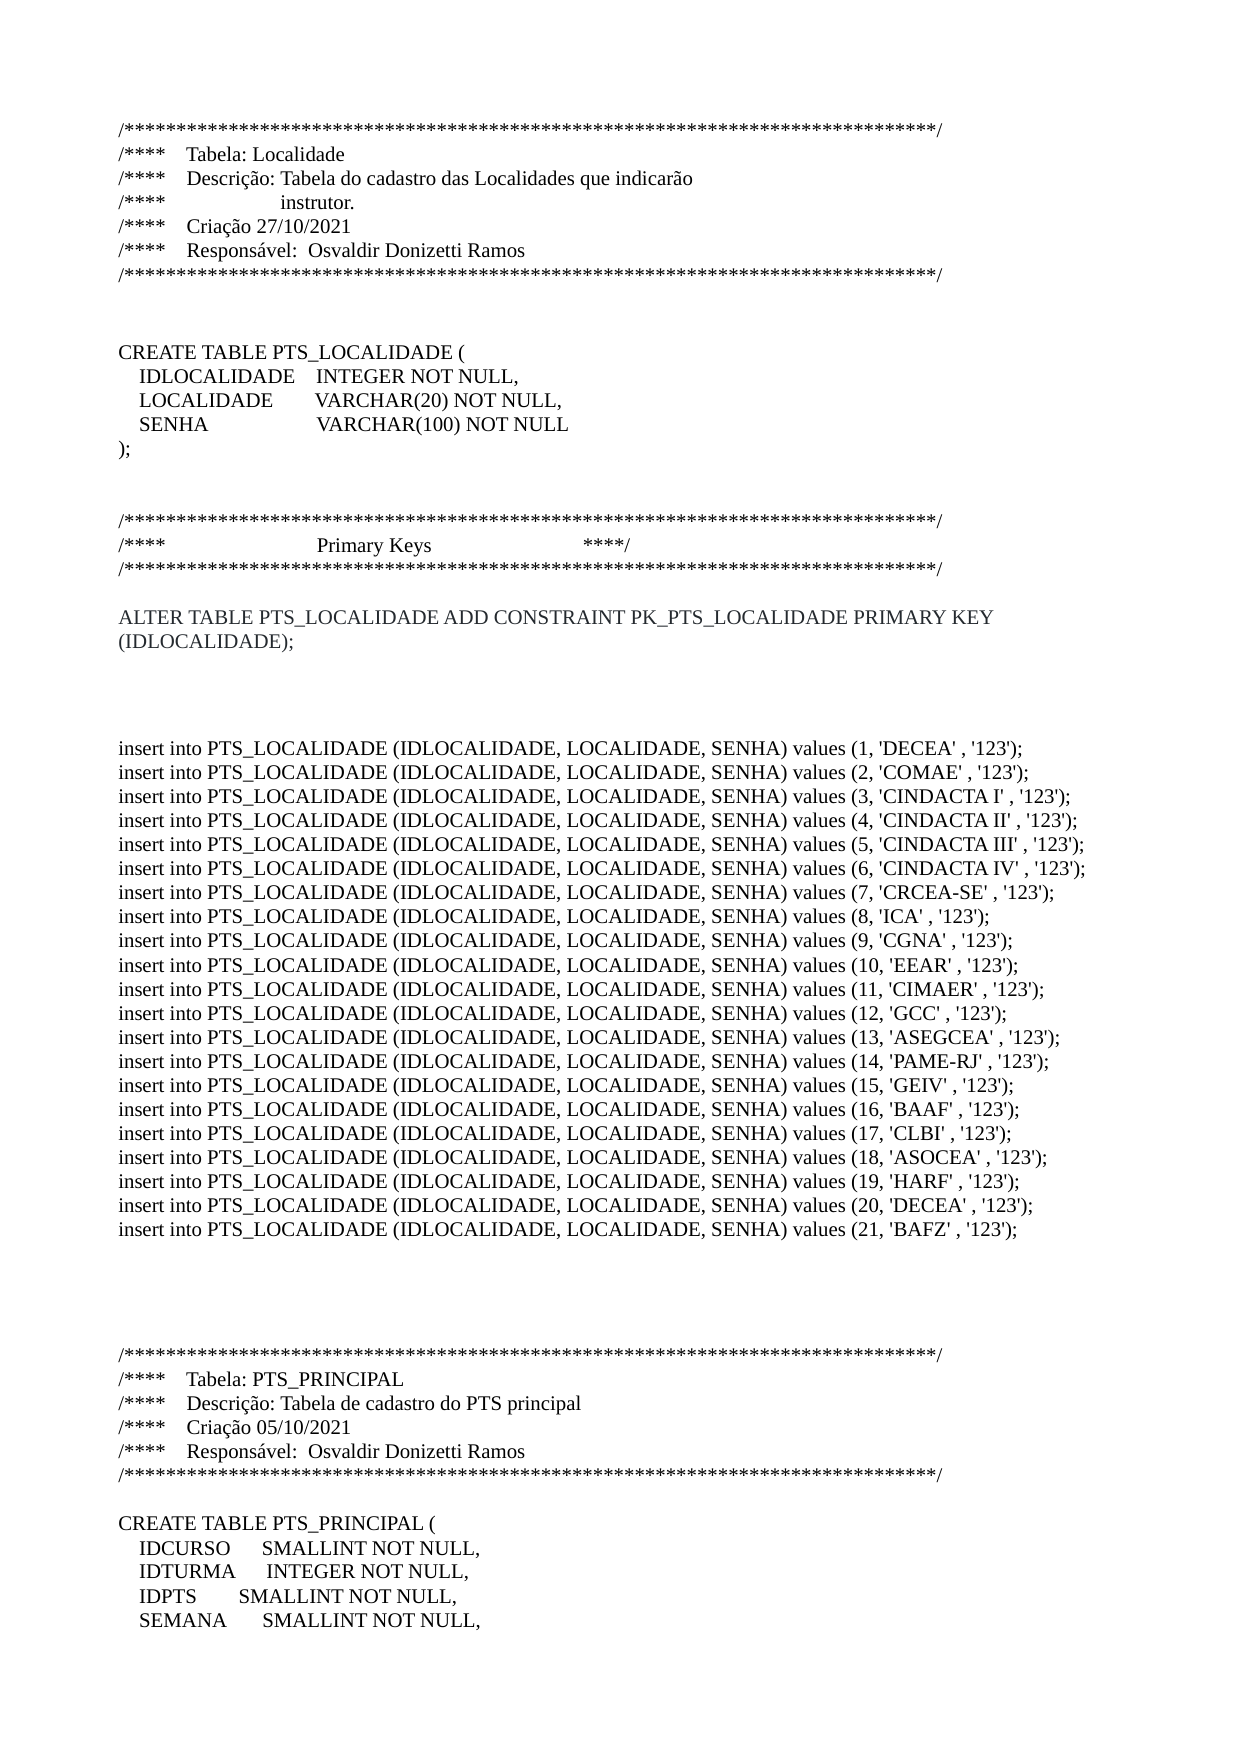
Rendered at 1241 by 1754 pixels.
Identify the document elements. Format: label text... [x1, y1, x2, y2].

text insert into PTS_LOCALIDADE (IDLOCALIDADE, LOCALIDADE, SENHA) values (17, 'CLBI' , '123'); [118, 1121, 1122, 1145]
text /******************************************************************************/ [118, 1343, 1122, 1367]
text insert into PTS_LOCALIDADE (IDLOCALIDADE, LOCALIDADE, SENHA) values (11, 'CIMAER' , '123'); [118, 977, 1122, 1001]
text /**** Primary Keys ****/ [118, 533, 1122, 557]
text /******************************************************************************/ [118, 262, 1122, 287]
text insert into PTS_LOCALIDADE (IDLOCALIDADE, LOCALIDADE, SENHA) values (13, 'ASEGCEA' , '123'); [118, 1025, 1122, 1049]
text IDLOCALIDADE INTEGER NOT NULL, [118, 364, 1122, 388]
text SENHA VARCHAR(100) NOT NULL [118, 412, 1122, 436]
text ); [118, 436, 1122, 460]
text insert into PTS_LOCALIDADE (IDLOCALIDADE, LOCALIDADE, SENHA) values (8, 'ICA' , '123'); [118, 904, 1122, 928]
text insert into PTS_LOCALIDADE (IDLOCALIDADE, LOCALIDADE, SENHA) values (1, 'DECEA' , '123'); [118, 736, 1122, 760]
text insert into PTS_LOCALIDADE (IDLOCALIDADE, LOCALIDADE, SENHA) values (2, 'COMAE' , '123'); [118, 760, 1122, 784]
text /**** Criação 27/10/2021 [118, 214, 1122, 238]
text insert into PTS_LOCALIDADE (IDLOCALIDADE, LOCALIDADE, SENHA) values (7, 'CRCEA-SE' , '123'); [118, 880, 1122, 904]
text insert into PTS_LOCALIDADE (IDLOCALIDADE, LOCALIDADE, SENHA) values (16, 'BAAF' , '123'); [118, 1097, 1122, 1121]
text insert into PTS_LOCALIDADE (IDLOCALIDADE, LOCALIDADE, SENHA) values (12, 'GCC' , '123'); [118, 1001, 1122, 1025]
text insert into PTS_LOCALIDADE (IDLOCALIDADE, LOCALIDADE, SENHA) values (10, 'EEAR' , '123'); [118, 952, 1122, 977]
text insert into PTS_LOCALIDADE (IDLOCALIDADE, LOCALIDADE, SENHA) values (21, 'BAFZ' , '123'); [118, 1217, 1122, 1241]
text CREATE TABLE PTS_PRINCIPAL ( [118, 1511, 1122, 1535]
text IDTURMA INTEGER NOT NULL, [118, 1559, 1122, 1583]
text /**** Descrição: Tabela do cadastro das Localidades que indicarão [118, 166, 1122, 190]
text LOCALIDADE VARCHAR(20) NOT NULL, [118, 388, 1122, 412]
text /******************************************************************************/ [118, 1463, 1122, 1487]
text insert into PTS_LOCALIDADE (IDLOCALIDADE, LOCALIDADE, SENHA) values (5, 'CINDACTA III' , '123'); [118, 832, 1122, 856]
text ALTER TABLE PTS_LOCALIDADE ADD CONSTRAINT PK_PTS_LOCALIDADE PRIMARY KEY (IDLOCALIDADE); [118, 605, 1122, 653]
text insert into PTS_LOCALIDADE (IDLOCALIDADE, LOCALIDADE, SENHA) values (6, 'CINDACTA IV' , '123'); [118, 856, 1122, 880]
text insert into PTS_LOCALIDADE (IDLOCALIDADE, LOCALIDADE, SENHA) values (3, 'CINDACTA I' , '123'); [118, 784, 1122, 808]
text /******************************************************************************/ [118, 118, 1122, 142]
text insert into PTS_LOCALIDADE (IDLOCALIDADE, LOCALIDADE, SENHA) values (9, 'CGNA' , '123'); [118, 928, 1122, 952]
text IDCURSO SMALLINT NOT NULL, [118, 1535, 1122, 1559]
text /**** Tabela: Localidade [118, 142, 1122, 166]
text insert into PTS_LOCALIDADE (IDLOCALIDADE, LOCALIDADE, SENHA) values (20, 'DECEA' , '123'); [118, 1193, 1122, 1217]
text SEMANA SMALLINT NOT NULL, [118, 1608, 1122, 1632]
text IDPTS SMALLINT NOT NULL, [118, 1583, 1122, 1608]
text /**** Responsável: Osvaldir Donizetti Ramos [118, 238, 1122, 262]
text insert into PTS_LOCALIDADE (IDLOCALIDADE, LOCALIDADE, SENHA) values (14, 'PAME-RJ' , '123'); [118, 1049, 1122, 1073]
text /******************************************************************************/ [118, 557, 1122, 581]
text /**** Descrição: Tabela de cadastro do PTS principal [118, 1391, 1122, 1415]
text /**** Criação 05/10/2021 [118, 1415, 1122, 1439]
text insert into PTS_LOCALIDADE (IDLOCALIDADE, LOCALIDADE, SENHA) values (15, 'GEIV' , '123'); [118, 1073, 1122, 1097]
text /******************************************************************************/ [118, 508, 1122, 533]
text insert into PTS_LOCALIDADE (IDLOCALIDADE, LOCALIDADE, SENHA) values (19, 'HARF' , '123'); [118, 1169, 1122, 1193]
text /**** Tabela: PTS_PRINCIPAL [118, 1367, 1122, 1391]
text /**** instrutor. [118, 190, 1122, 214]
text CREATE TABLE PTS_LOCALIDADE ( [118, 340, 1122, 364]
text insert into PTS_LOCALIDADE (IDLOCALIDADE, LOCALIDADE, SENHA) values (18, 'ASOCEA' , '123'); [118, 1145, 1122, 1169]
text /**** Responsável: Osvaldir Donizetti Ramos [118, 1439, 1122, 1463]
text insert into PTS_LOCALIDADE (IDLOCALIDADE, LOCALIDADE, SENHA) values (4, 'CINDACTA II' , '123'); [118, 808, 1122, 832]
